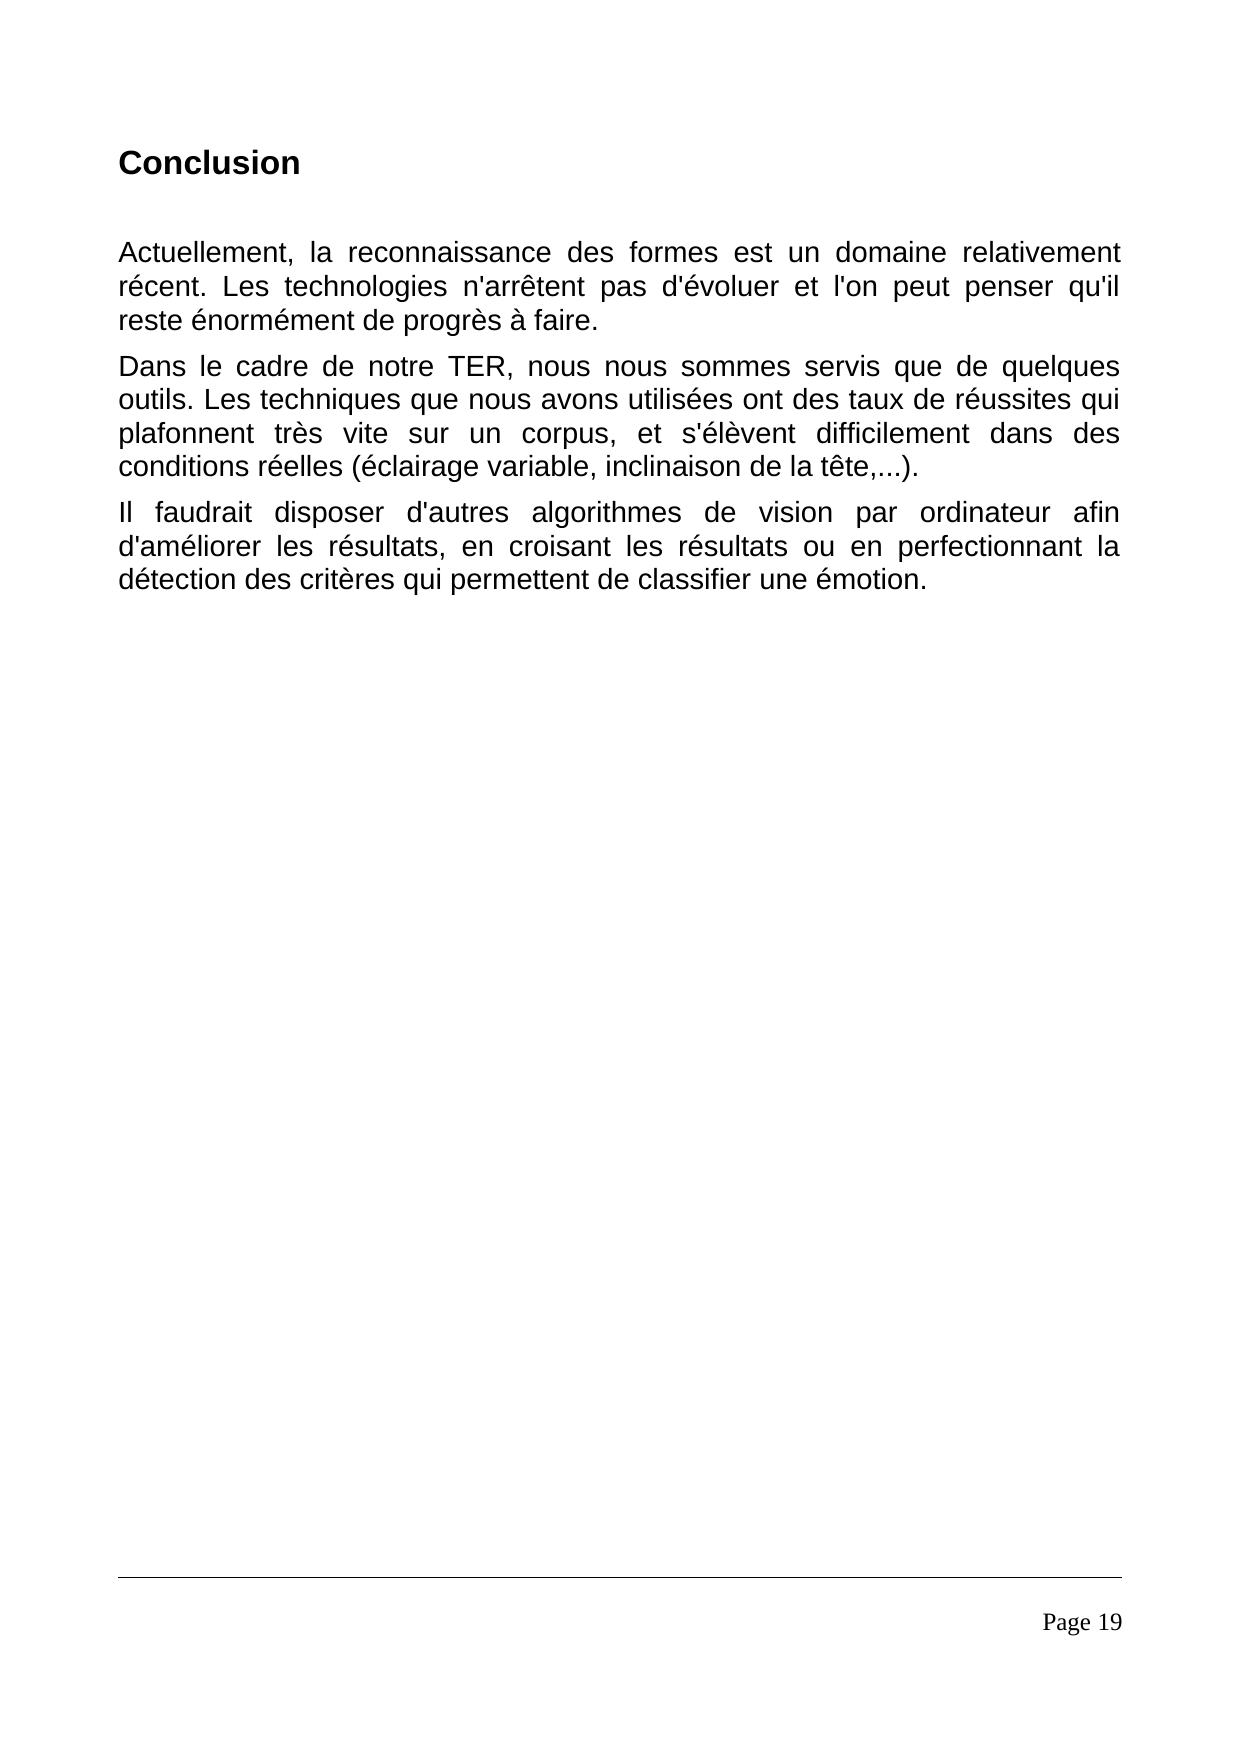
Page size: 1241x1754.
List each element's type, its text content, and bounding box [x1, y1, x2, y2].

text Dans le cadre de notre TER, nous nous sommes servis que de quelques outils. Les techniques que nous avons utilisées ont des taux de réussites qui plafonnent très vite sur un corpus, et s'élèvent difficilement dans des conditions réelles (éclairage variable, inclinaison de la tête,...). [118, 349, 1122, 483]
text Il faudrait disposer d'autres algorithmes de vision par ordinateur afin d'améliorer les résultats, en croisant les résultats ou en perfectionnant la détection des critères qui permettent de classifier une émotion. [118, 495, 1122, 596]
subtitle Conclusion [118, 143, 1122, 182]
text Actuellement, la reconnaissance des formes est un domaine relativement récent. Les technologies n'arrêtent pas d'évoluer et l'on peut penser qu'il reste énormément de progrès à faire. [118, 236, 1122, 336]
